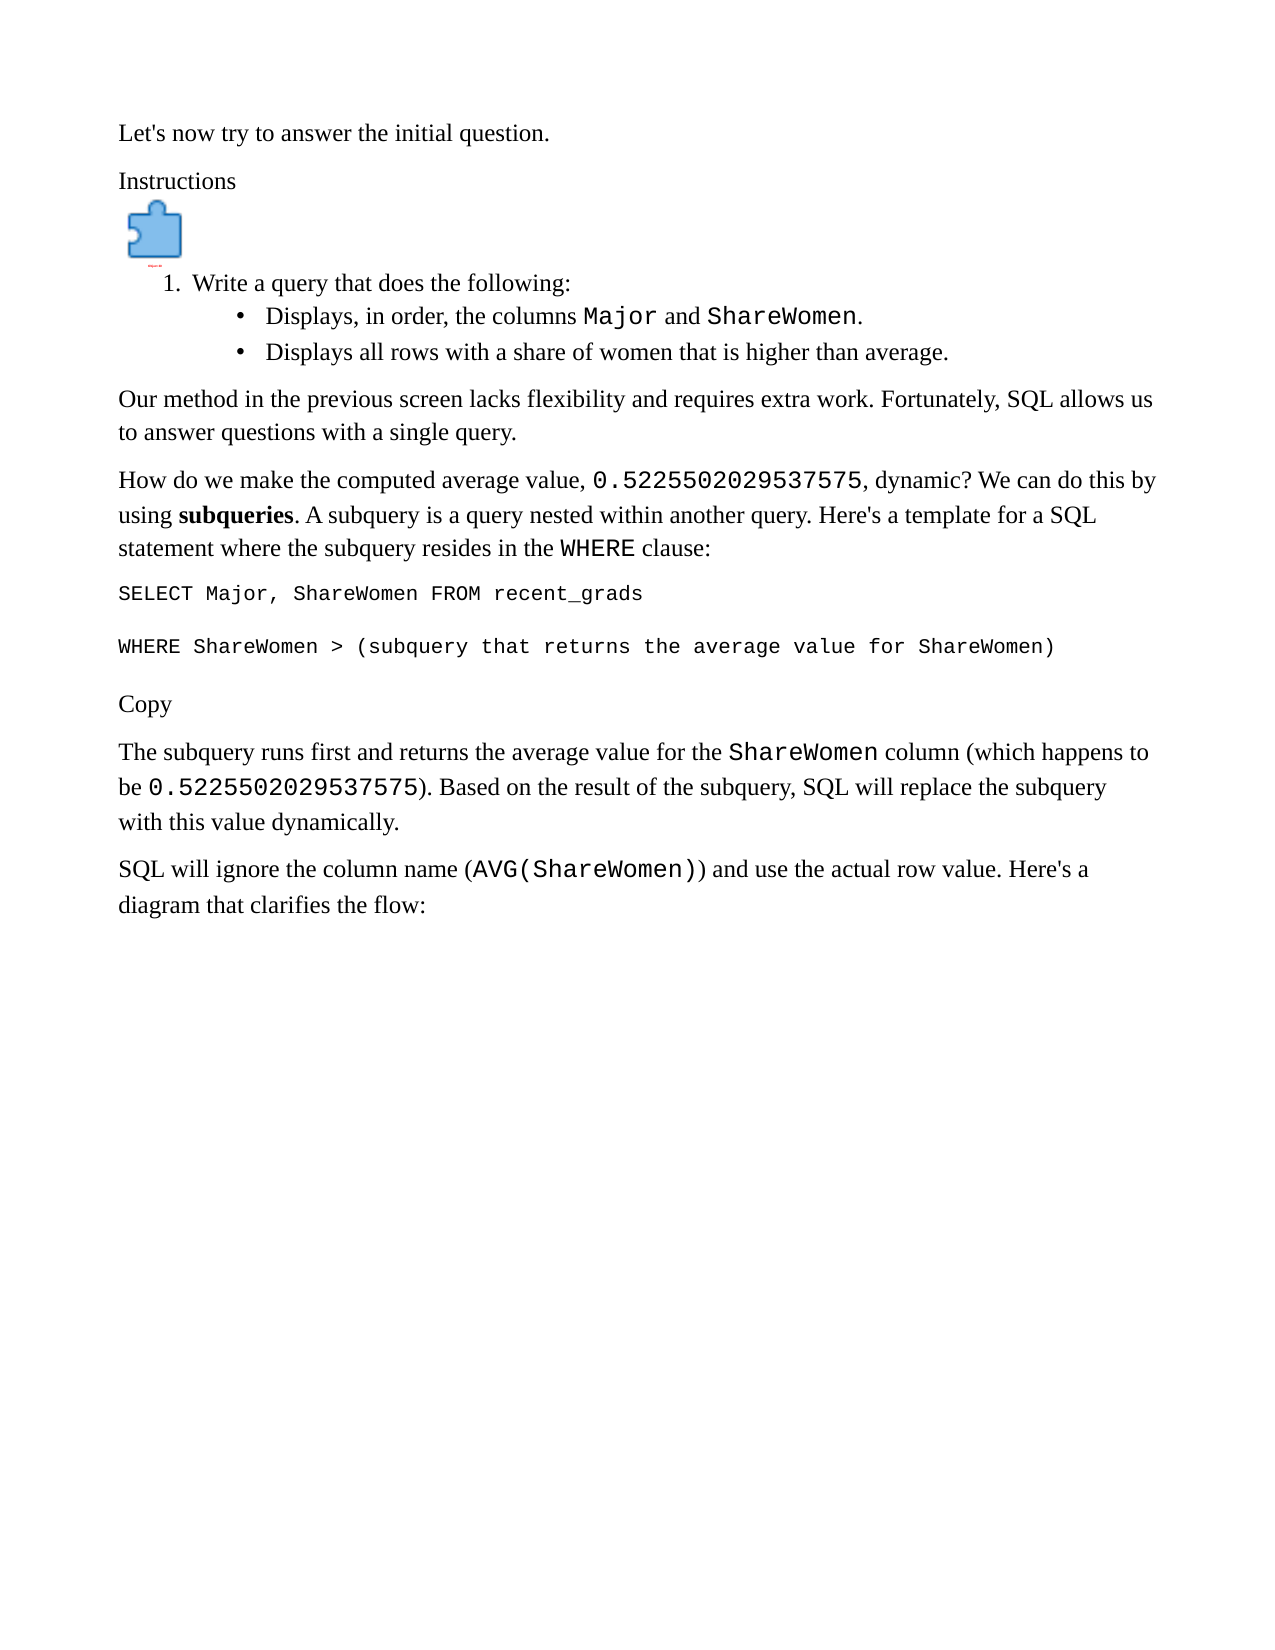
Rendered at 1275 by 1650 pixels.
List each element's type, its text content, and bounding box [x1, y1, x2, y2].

text Our method in the previous screen lacks flexibility and requires extra work. Fortunately, SQL allows us to answer questions with a single query. [118, 384, 1157, 446]
list Write a query that does the following: [162, 268, 1157, 297]
text SELECT Major, ShareWomen FROM recent_grads [118, 583, 1157, 607]
text SQL will ignore the column name (AVG(ShareWomen)) and use the actual row value. Here's a diagram that clarifies the flow: [118, 854, 1157, 918]
text WHERE ShareWomen > (subquery that returns the average value for ShareWomen) [118, 636, 1157, 660]
text Copy [118, 689, 1157, 718]
text Instructions [118, 166, 1157, 194]
text Let's now try to answer the initial question. [118, 118, 1157, 147]
list Displays all rows with a share of women that is higher than average. [236, 337, 1157, 365]
list Displays, in order, the columns Major and ShareWomen. [236, 301, 1157, 332]
text How do we make the computed average value, 0.5225502029537575, dynamic? We can do this by using subqueries. A subquery is a query nested within another query. Here's a template for a SQL statement where the subquery resides in the WHERE clause: [118, 465, 1157, 564]
text The subquery runs first and returns the average value for the ShareWomen column (which happens to be 0.5225502029537575). Based on the result of the subquery, SQL will replace the subquery with this value dynamically. [118, 737, 1157, 836]
